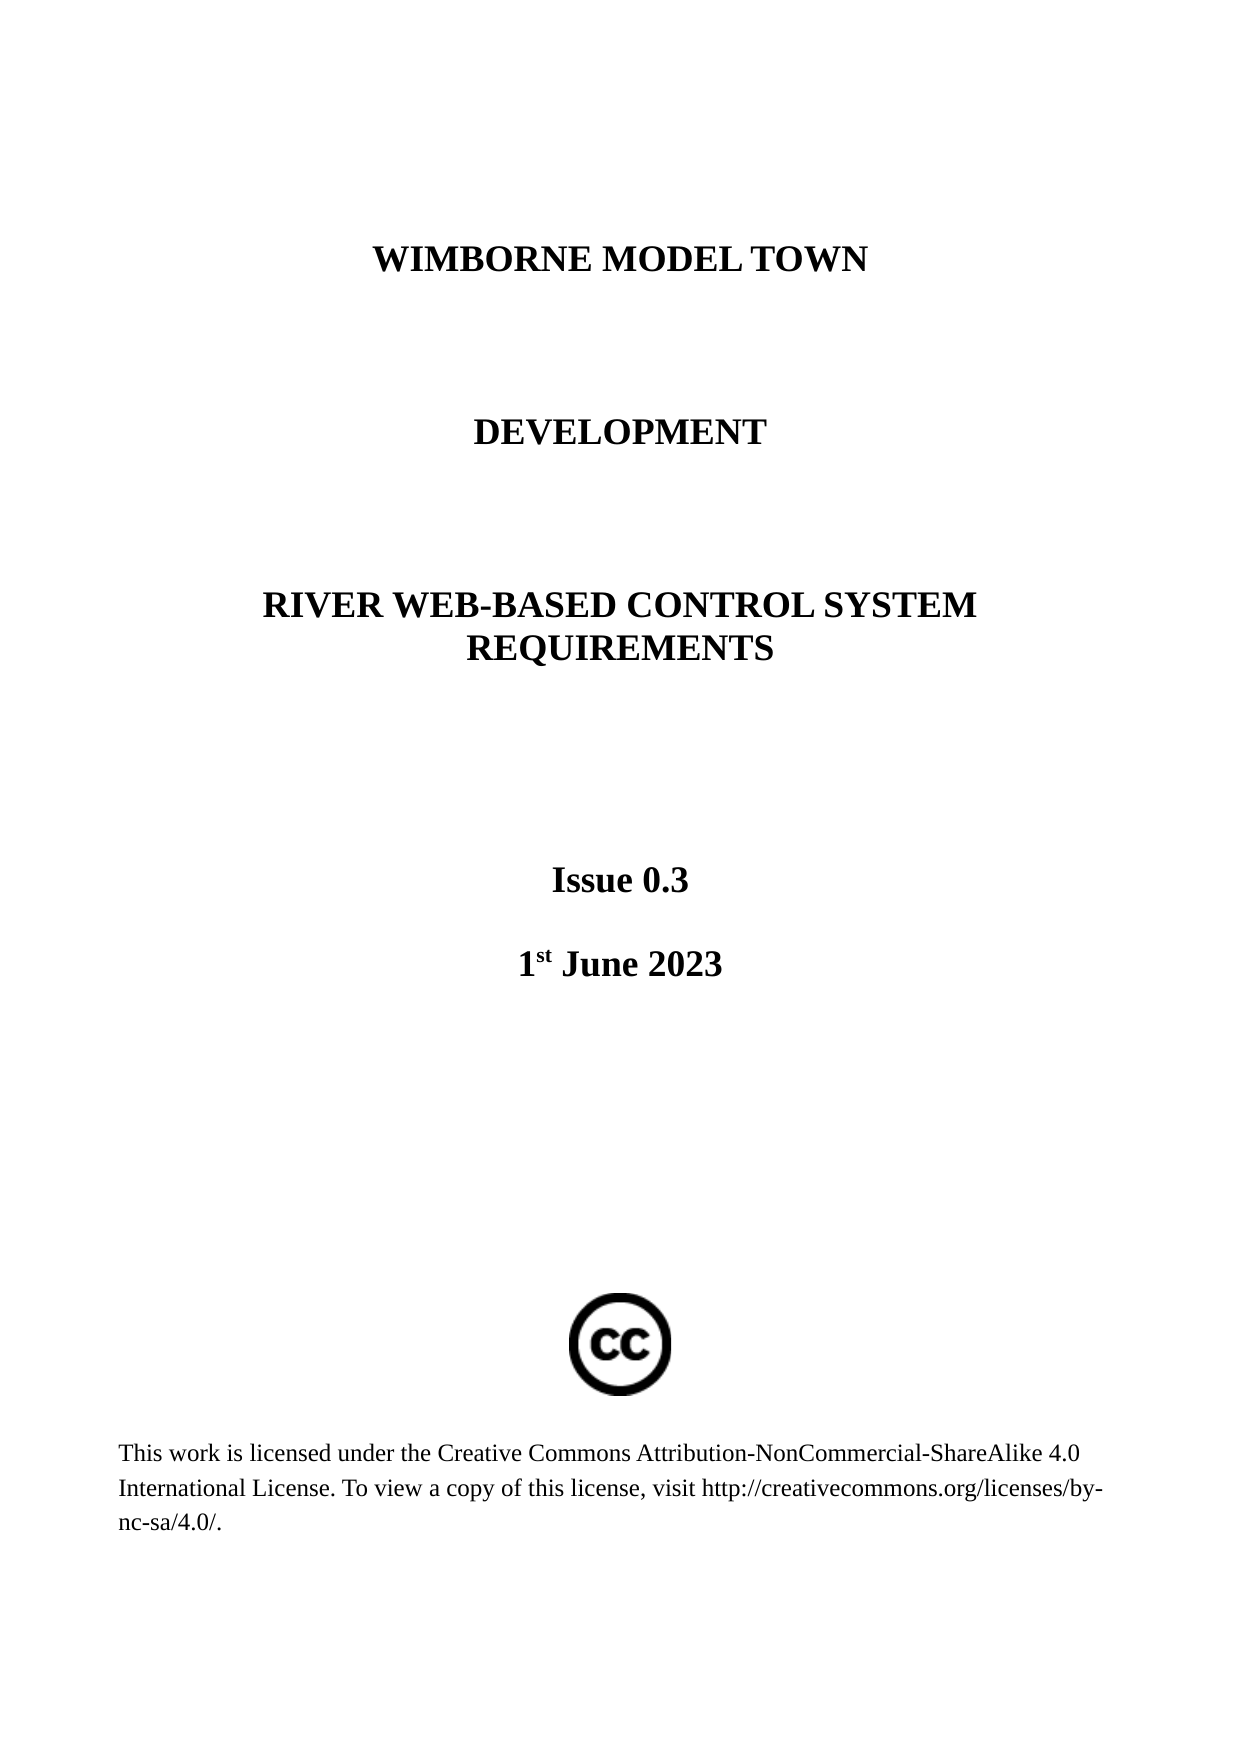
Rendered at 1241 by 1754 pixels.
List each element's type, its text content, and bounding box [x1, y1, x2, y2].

text Issue 0.3 [118, 857, 1122, 901]
text DEVELOPMENT [118, 409, 1122, 452]
picture [569, 1293, 672, 1396]
text 1st June 2023 [118, 942, 1122, 985]
text This work is licensed under the Creative Commons Attribution-NonCommercial-ShareAlike 4.0 International License. To view a copy of this license, visit http://creativecommons.org/licenses/by-nc-sa/4.0/. [118, 1438, 1122, 1536]
text WIMBORNE MODEL TOWN [118, 236, 1122, 279]
text RIVER WEB-BASED CONTROL SYSTEM REQUIREMENTS [118, 582, 1122, 668]
